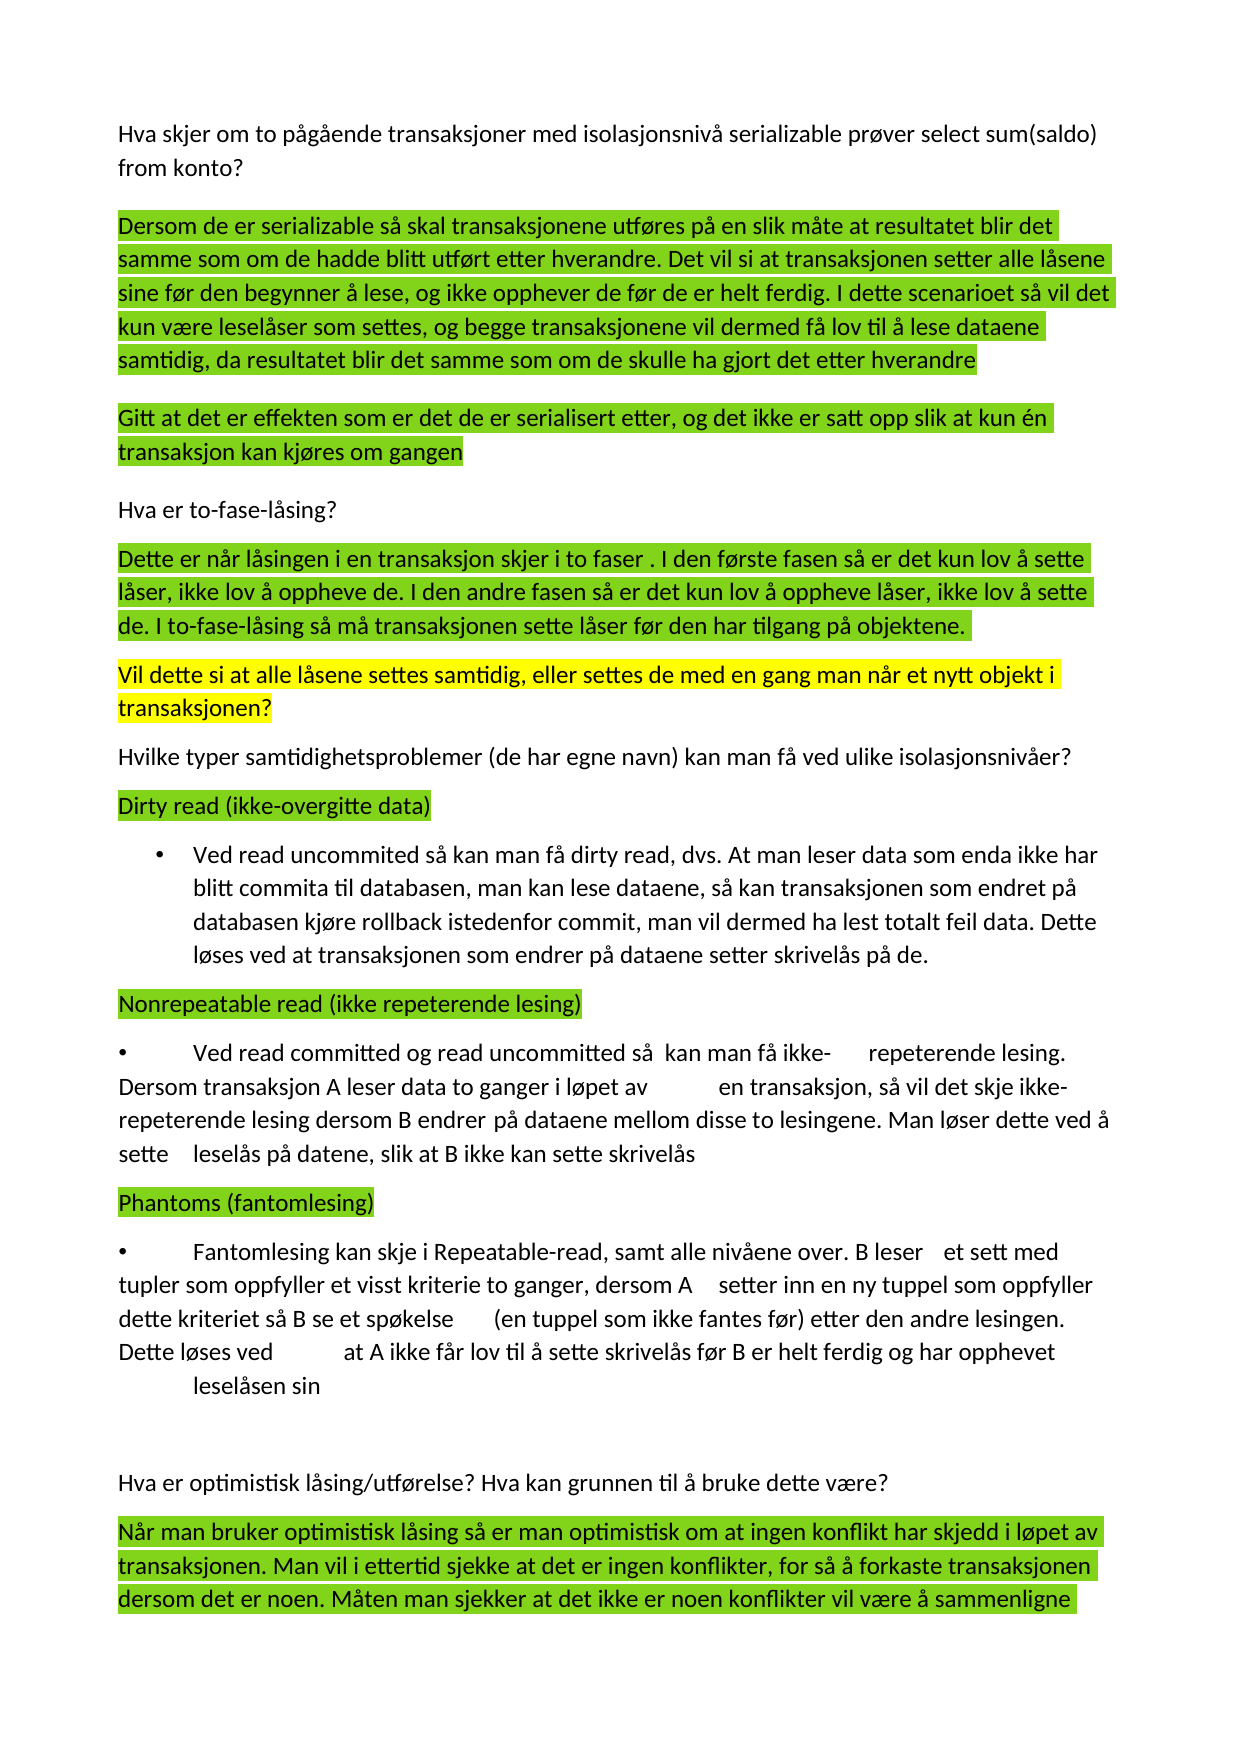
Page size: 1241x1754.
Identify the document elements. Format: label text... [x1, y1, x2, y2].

text Hva er to-fase-låsing? [118, 494, 1121, 525]
text Hva er optimistisk låsing/utførelse? Hva kan grunnen til å bruke dette være? [118, 1468, 1121, 1498]
list Phantoms (fantomlesing) [118, 1187, 1121, 1217]
text Hva skjer om to pågående transaksjoner med isolasjonsnivå serializable prøver select sum(saldo) from konto? [118, 118, 1121, 182]
text Hvilke typer samtidighetsproblemer (de har egne navn) kan man få ved ulike isolasjonsnivåer? [118, 741, 1121, 772]
text Dersom de er serializable så skal transaksjonene utføres på en slik måte at resultatet blir det samme som om de hadde blitt utført etter hverandre. Det vil si at transaksjonen setter alle låsene sine før den begynner å lese, og ikke opphever de før de er helt ferdig. I dette scenarioet så vil det kun være leselåser som settes, og begge transaksjonene vil dermed få lov til å lese dataene samtidig, da resultatet blir det samme som om de skulle ha gjort det etter hverandre [118, 210, 1121, 375]
text Når man bruker optimistisk låsing så er man optimistisk om at ingen konflikt har skjedd i løpet av transaksjonen. Man vil i ettertid sjekke at det er ingen konflikter, for så å forkaste transaksjonen dersom det er noen. Måten man sjekker at det ikke er noen konflikter vil være å sammenligne [118, 1516, 1121, 1614]
text Gitt at det er effekten som er det de er serialisert etter, og det ikke er satt opp slik at kun én transaksjon kan kjøres om gangen [118, 402, 1121, 466]
list Ved read uncommited så kan man få dirty read, dvs. At man leser data som enda ikke har blitt commita til databasen, man kan lese dataene, så kan transaksjonen som endret på databasen kjøre rollback istedenfor commit, man vil dermed ha lest totalt feil data. Dette løses ved at transaksjonen som endrer på dataene setter skrivelås på de. [155, 839, 1121, 970]
list Ved read committed og read uncommitted så kan man få ikke- repeterende lesing. Dersom transaksjon A leser data to ganger i løpet av en transaksjon, så vil det skje ikke-repeterende lesing dersom B endrer på dataene mellom disse to lesingene. Man løser dette ved å sette leselås på datene, slik at B ikke kan sette skrivelås [118, 1037, 1121, 1168]
text Dirty read (ikke-overgitte data) [118, 790, 1121, 821]
list Nonrepeatable read (ikke repeterende lesing) [118, 988, 1121, 1019]
list Fantomlesing kan skje i Repeatable-read, samt alle nivåene over. B leser et sett med tupler som oppfyller et visst kriterie to ganger, dersom A setter inn en ny tuppel som oppfyller dette kriteriet så B se et spøkelse (en tuppel som ikke fantes før) etter den andre lesingen. Dette løses ved at A ikke får lov til å sette skrivelås før B er helt ferdig og har opphevet leselåsen sin [118, 1236, 1121, 1400]
text Dette er når låsingen i en transaksjon skjer i to faser . I den første fasen så er det kun lov å sette låser, ikke lov å oppheve de. I den andre fasen så er det kun lov å oppheve låser, ikke lov å sette de. I to-fase-låsing så må transaksjonen sette låser før den har tilgang på objektene. [118, 543, 1121, 641]
text Vil dette si at alle låsene settes samtidig, eller settes de med en gang man når et nytt objekt i transaksjonen? [118, 659, 1121, 723]
